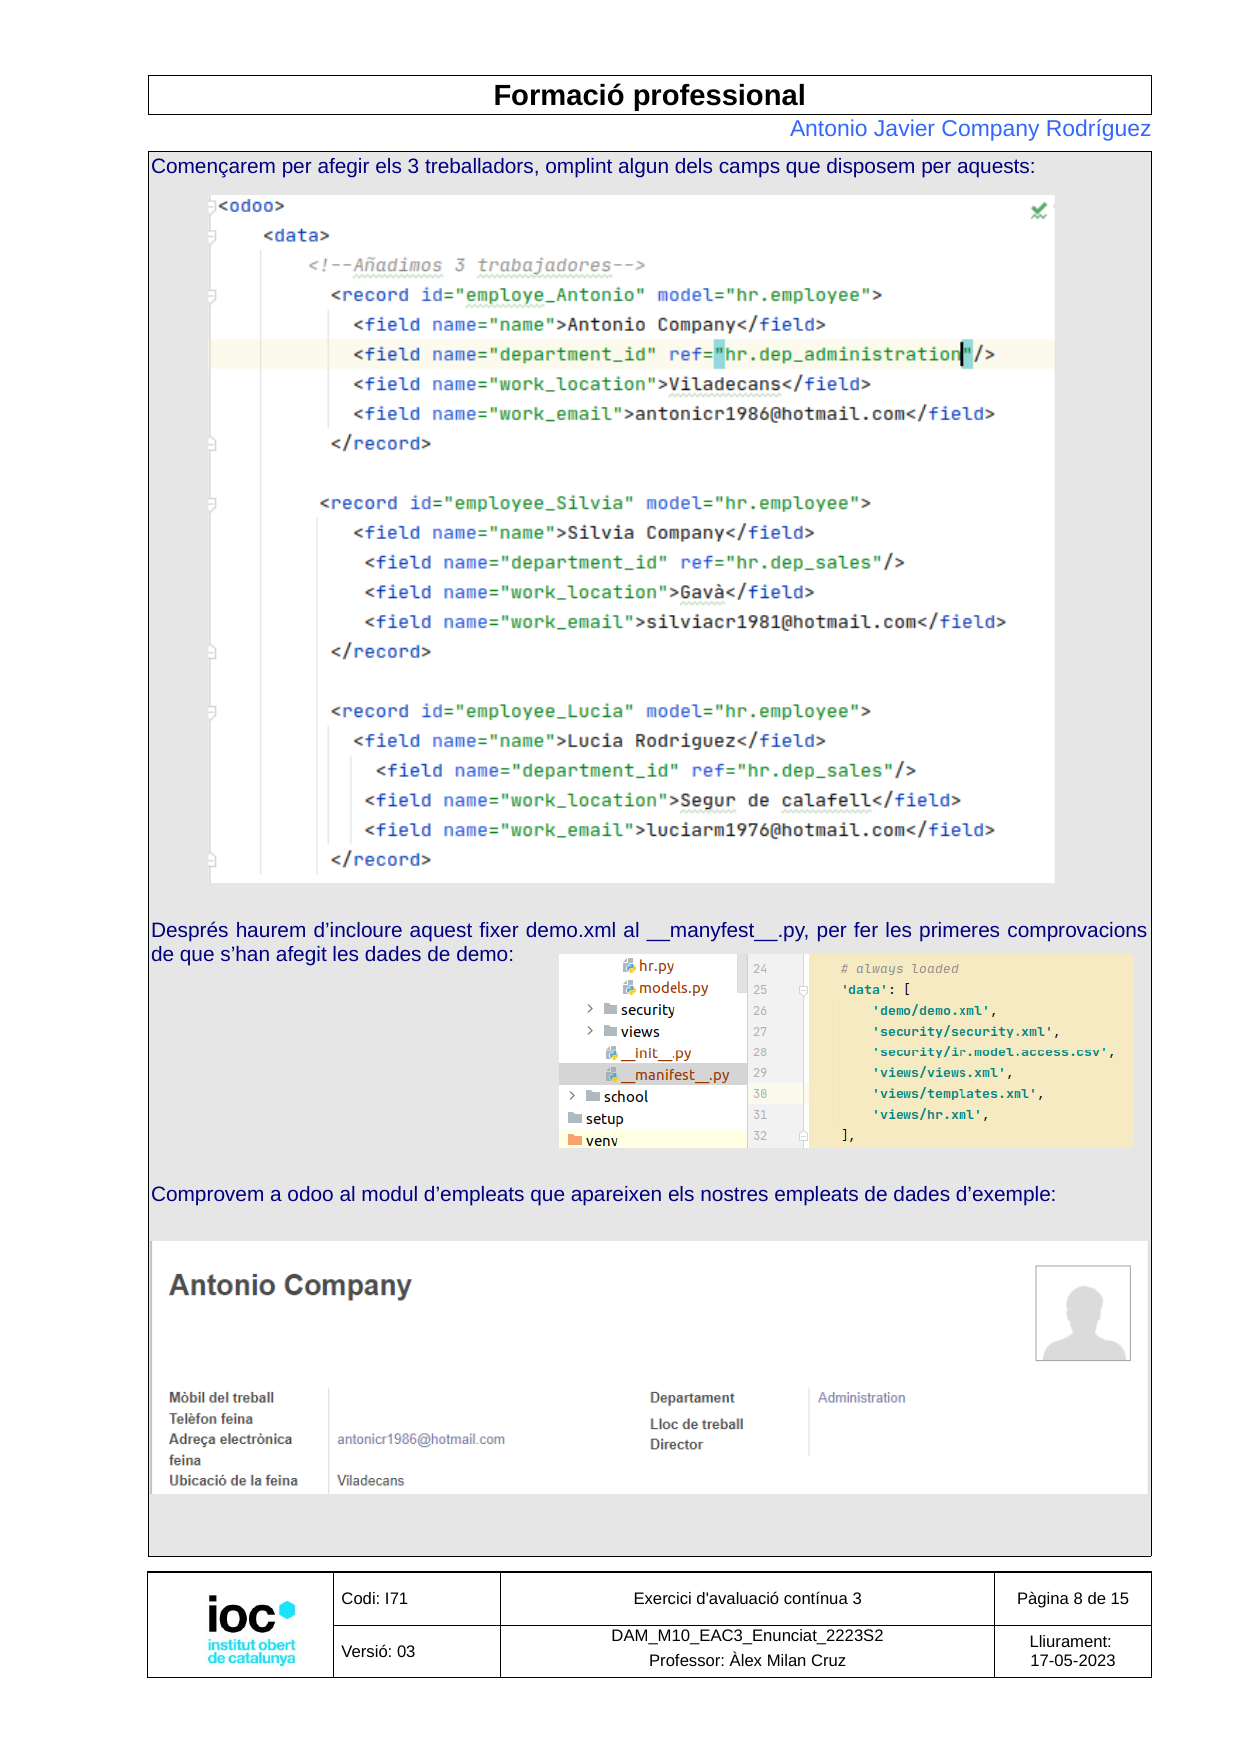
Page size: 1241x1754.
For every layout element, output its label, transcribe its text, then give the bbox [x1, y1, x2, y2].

picture [150, 1241, 1149, 1494]
picture [195, 1581, 309, 1677]
picture [559, 954, 1134, 1148]
text Començarem per afegir els 3 treballadors, omplint algun dels camps que disposem per aquests: [149, 152, 1151, 175]
picture [208, 195, 1055, 883]
text Després haurem d’incloure aquest fixer demo.xml al __manyfest__.py, per fer les primeres comprovacions de que s’han afegit les dades de demo: [149, 915, 1151, 963]
text Comprovem a odoo al modul d’empleats que apareixen els nostres empleats de dades d’exemple: [149, 1179, 1151, 1203]
